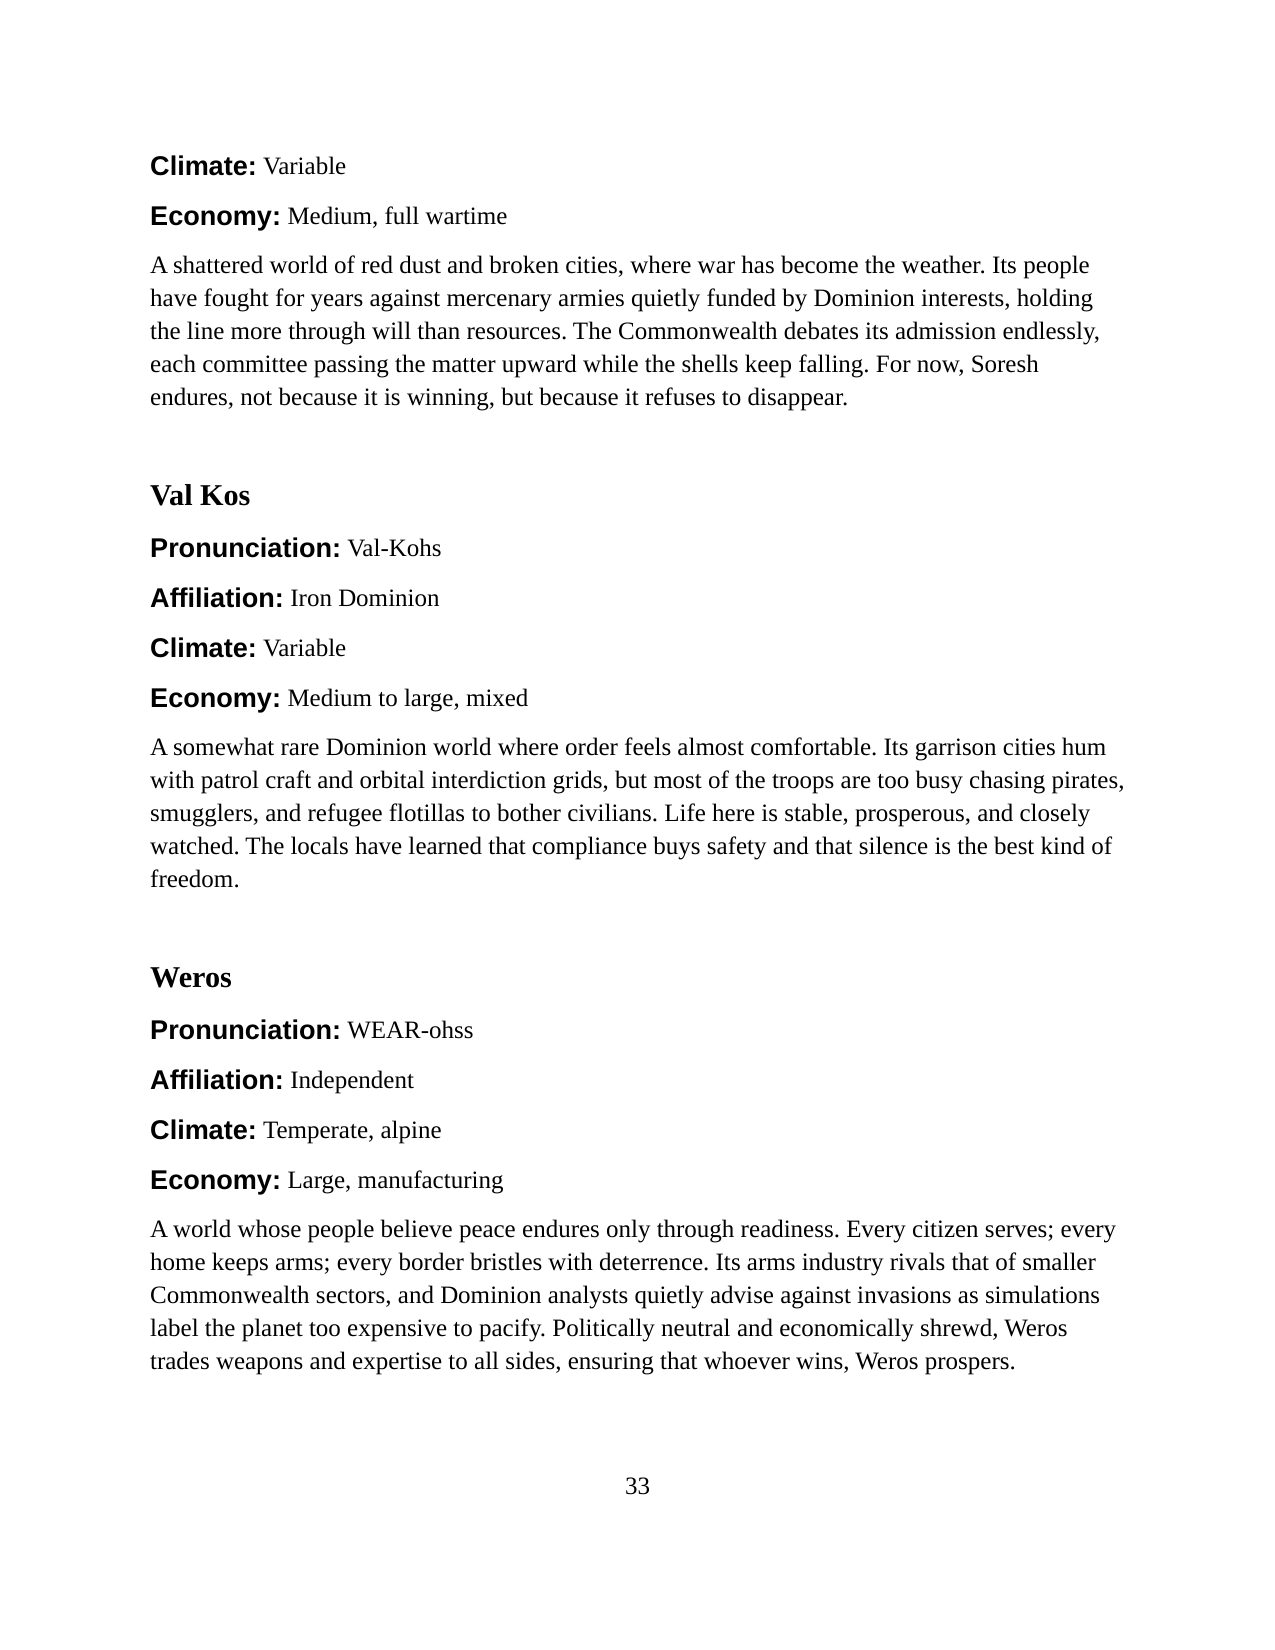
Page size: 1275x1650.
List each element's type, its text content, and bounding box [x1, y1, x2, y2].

text Large, manufacturing [281, 1164, 1125, 1196]
subtitle Pronunciation: [150, 532, 341, 563]
subtitle Pronunciation: [150, 1014, 341, 1045]
subtitle Affiliation: [150, 1064, 284, 1095]
text Medium to large, mixed [281, 682, 1125, 713]
text Medium, full wartime [281, 200, 1125, 231]
text Variable [257, 632, 1125, 663]
text Val Kos [150, 477, 1125, 512]
subtitle Economy: [150, 200, 281, 231]
text WEAR-ohss [341, 1014, 1125, 1045]
subtitle Economy: [150, 1164, 281, 1196]
text Temperate, alpine [257, 1114, 1125, 1145]
text Independent [284, 1064, 1125, 1095]
text A somewhat rare Dominion world where order feels almost comfortable. Its garrison cities hum with patrol craft and orbital interdiction grids, but most of the troops are too busy chasing pirates, smugglers, and refugee flotillas to bother civilians. Life here is stable, prosperous, and closely watched. The locals have learned that compliance buys safety and that silence is the best kind of freedom. [150, 732, 1125, 893]
subtitle Climate: [150, 1114, 257, 1145]
text A world whose people believe peace endures only through readiness. Every citizen serves; every home keeps arms; every border bristles with deterrence. Its arms industry rivals that of smaller Commonwealth sectors, and Dominion analysts quietly advise against invasions as simulations label the planet too expensive to pacify. Politically neutral and economically shrewd, Weros trades weapons and expertise to all sides, ensuring that whoever wins, Weros prospers. [150, 1214, 1125, 1375]
text Iron Dominion [284, 582, 1125, 613]
text Val-Kohs [341, 532, 1125, 563]
subtitle Affiliation: [150, 582, 284, 613]
text Variable [257, 150, 1125, 181]
text Weros [150, 959, 1125, 994]
subtitle Climate: [150, 632, 257, 663]
subtitle Economy: [150, 682, 281, 713]
text A shattered world of red dust and broken cities, where war has become the weather. Its people have fought for years against mercenary armies quietly funded by Dominion interests, holding the line more through will than resources. The Commonwealth debates its admission endlessly, each committee passing the matter upward while the shells keep falling. For now, Soresh endures, not because it is winning, but because it refuses to disappear. [150, 250, 1125, 411]
subtitle Climate: [150, 150, 257, 181]
